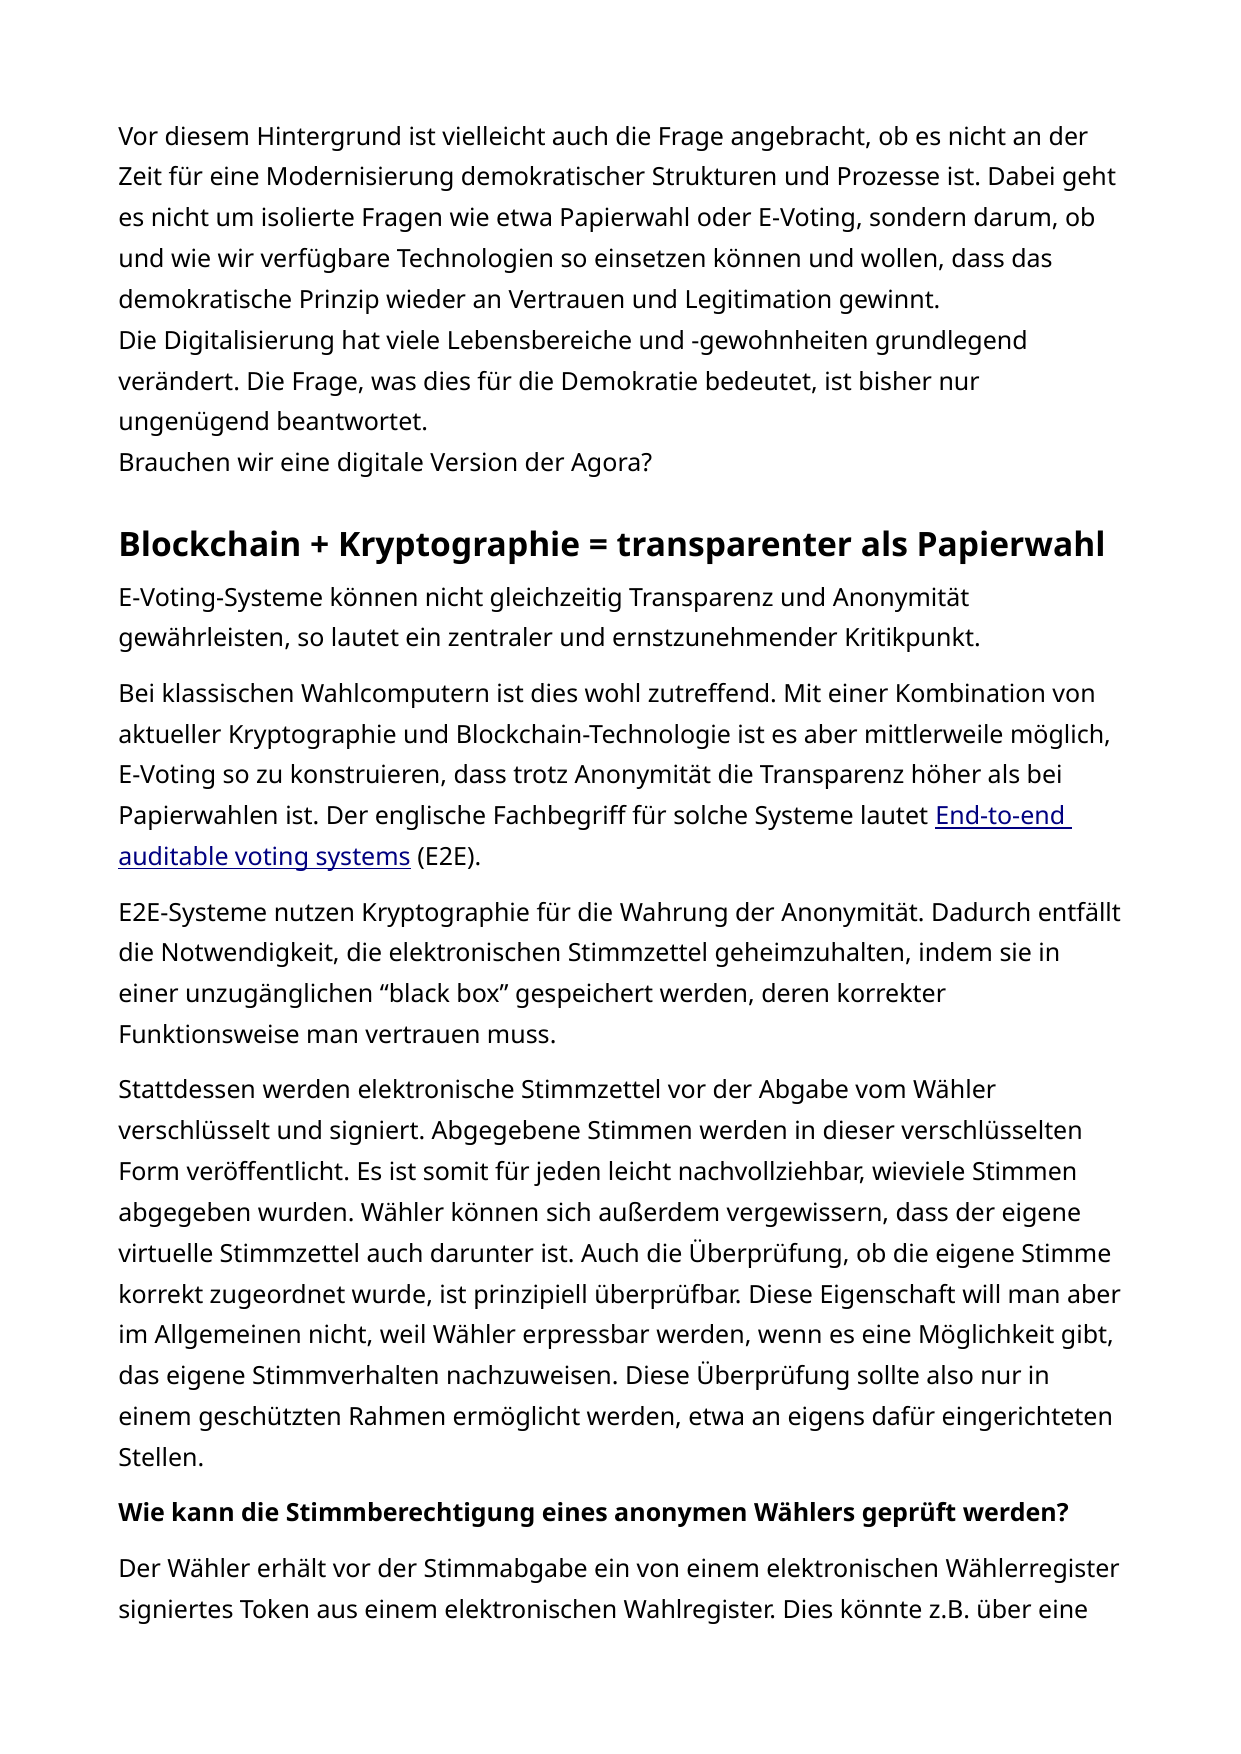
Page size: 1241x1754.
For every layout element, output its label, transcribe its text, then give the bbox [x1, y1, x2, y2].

text Wie kann die Stimmberechtigung eines anonymen Wählers geprüft werden? [118, 1495, 1122, 1529]
text Vor diesem Hintergrund ist vielleicht auch die Frage angebracht, ob es nicht an der Zeit für eine Modernisierung demokratischer Strukturen und Prozesse ist. Dabei geht es nicht um isolierte Fragen wie etwa Papierwahl oder E-Voting, sondern darum, ob und wie wir verfügbare Technologien so einsetzen können und wollen, dass das demokratische Prinzip wieder an Vertrauen und Legitimation gewinnt. Die Digitalisierung hat viele Lebensbereiche und -gewohnheiten grundlegend verändert. Die Frage, was dies für die Demokratie bedeutet, ist bisher nur ungenügend beantwortet. Brauchen wir eine digitale Version der Agora? [118, 118, 1122, 479]
text Stattdessen werden elektronische Stimmzettel vor der Abgabe vom Wähler verschlüsselt und signiert. Abgegebene Stimmen werden in dieser verschlüsselten Form veröffentlicht. Es ist somit für jeden leicht nachvollziehbar, wieviele Stimmen abgegeben wurden. Wähler können sich außerdem vergewissern, dass der eigene virtuelle Stimmzettel auch darunter ist. Auch die Überprüfung, ob die eigene Stimme korrekt zugeordnet wurde, ist prinzipiell überprüfbar. Diese Eigenschaft will man aber im Allgemeinen nicht, weil Wähler erpressbar werden, wenn es eine Möglichkeit gibt, das eigene Stimmverhalten nachzuweisen. Diese Überprüfung sollte also nur in einem geschützten Rahmen ermöglicht werden, etwa an eigens dafür eingerichteten Stellen. [118, 1072, 1122, 1474]
subtitle Blockchain + Kryptographie = transparenter als Papierwahl [118, 521, 1122, 567]
text E2E-Systeme nutzen Kryptographie für die Wahrung der Anonymität. Dadurch entfällt die Notwendigkeit, die elektronischen Stimmzettel geheimzuhalten, indem sie in einer unzugänglichen “black box” gespeichert werden, deren korrekter Funktionsweise man vertrauen muss. [118, 894, 1122, 1051]
text E-Voting-Systeme können nicht gleichzeitig Transparenz und Anonymität gewährleisten, so lautet ein zentraler und ernstzunehmender Kritikpunkt. [118, 579, 1122, 654]
text Bei klassischen Wahlcomputern ist dies wohl zutreffend. Mit einer Kombination von aktueller Kryptographie und Blockchain-Technologie ist es aber mittlerweile möglich, E-Voting so zu konstruieren, dass trotz Anonymität die Transparenz höher als bei Papierwahlen ist. Der englische Fachbegriff für solche Systeme lautet End-to-end auditable voting systems (E2E). [118, 676, 1122, 873]
text Der Wähler erhält vor der Stimmabgabe ein von einem elektronischen Wählerregister signiertes Token aus einem elektronischen Wahlregister. Dies könnte z.B. über eine [118, 1551, 1122, 1625]
